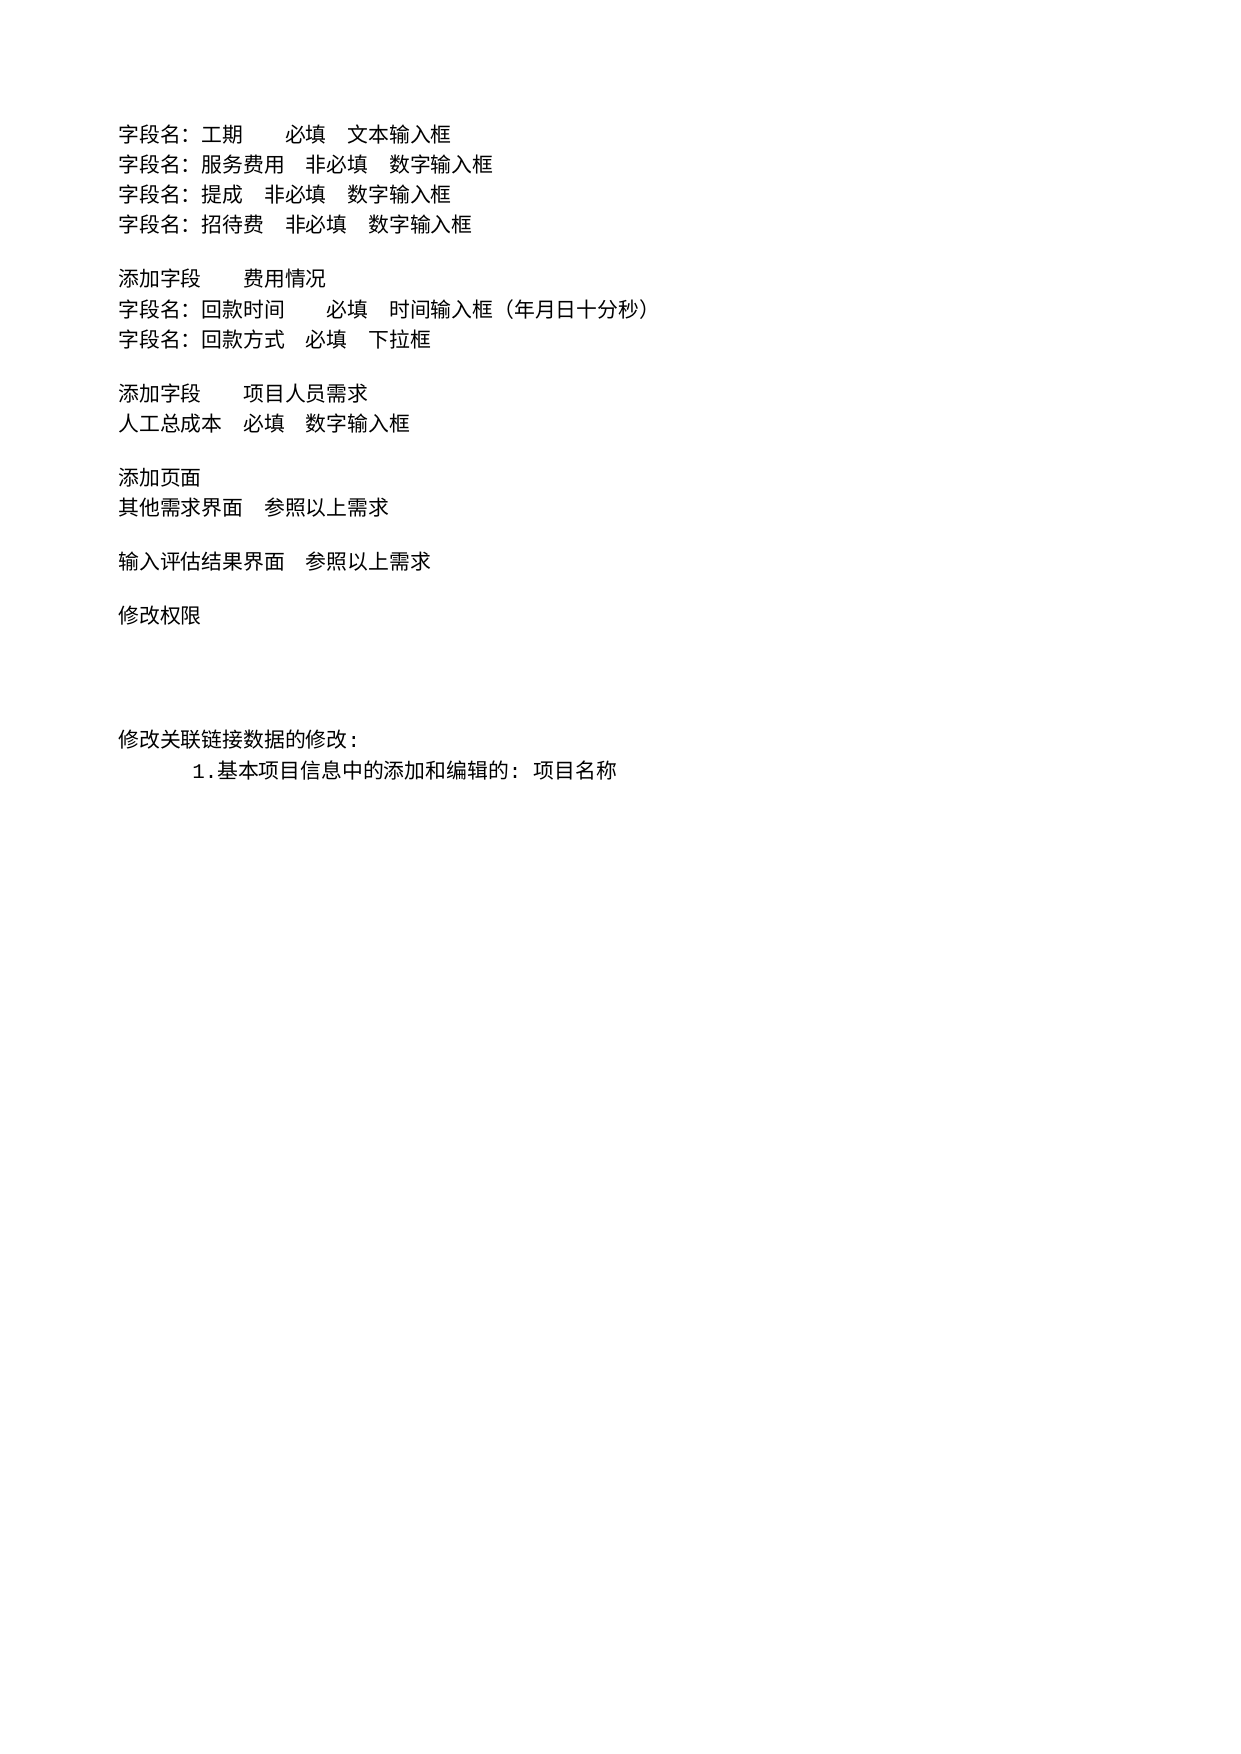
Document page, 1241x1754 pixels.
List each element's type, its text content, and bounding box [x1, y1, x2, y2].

text 字段名：工期 必填 文本输入框 [118, 118, 1122, 148]
text 字段名：回款方式 必填 下拉框 [118, 323, 1122, 353]
text 字段名：招待费 非必填 数字输入框 [118, 209, 1122, 239]
text 1.基本项目信息中的添加和编辑的: 项目名称 [118, 754, 1122, 784]
text 修改权限 [118, 599, 1122, 629]
text 添加字段 费用情况 [118, 263, 1122, 293]
text 其他需求界面 参照以上需求 [118, 491, 1122, 521]
text 添加字段 项目人员需求 [118, 377, 1122, 407]
text 字段名：回款时间 必填 时间输入框（年月日十分秒） [118, 293, 1122, 323]
text 输入评估结果界面 参照以上需求 [118, 545, 1122, 575]
text 添加页面 [118, 461, 1122, 491]
text 字段名：服务费用 非必填 数字输入框 [118, 148, 1122, 178]
text 修改关联链接数据的修改: [118, 724, 1122, 754]
text 人工总成本 必填 数字输入框 [118, 407, 1122, 437]
text 字段名：提成 非必填 数字输入框 [118, 178, 1122, 209]
